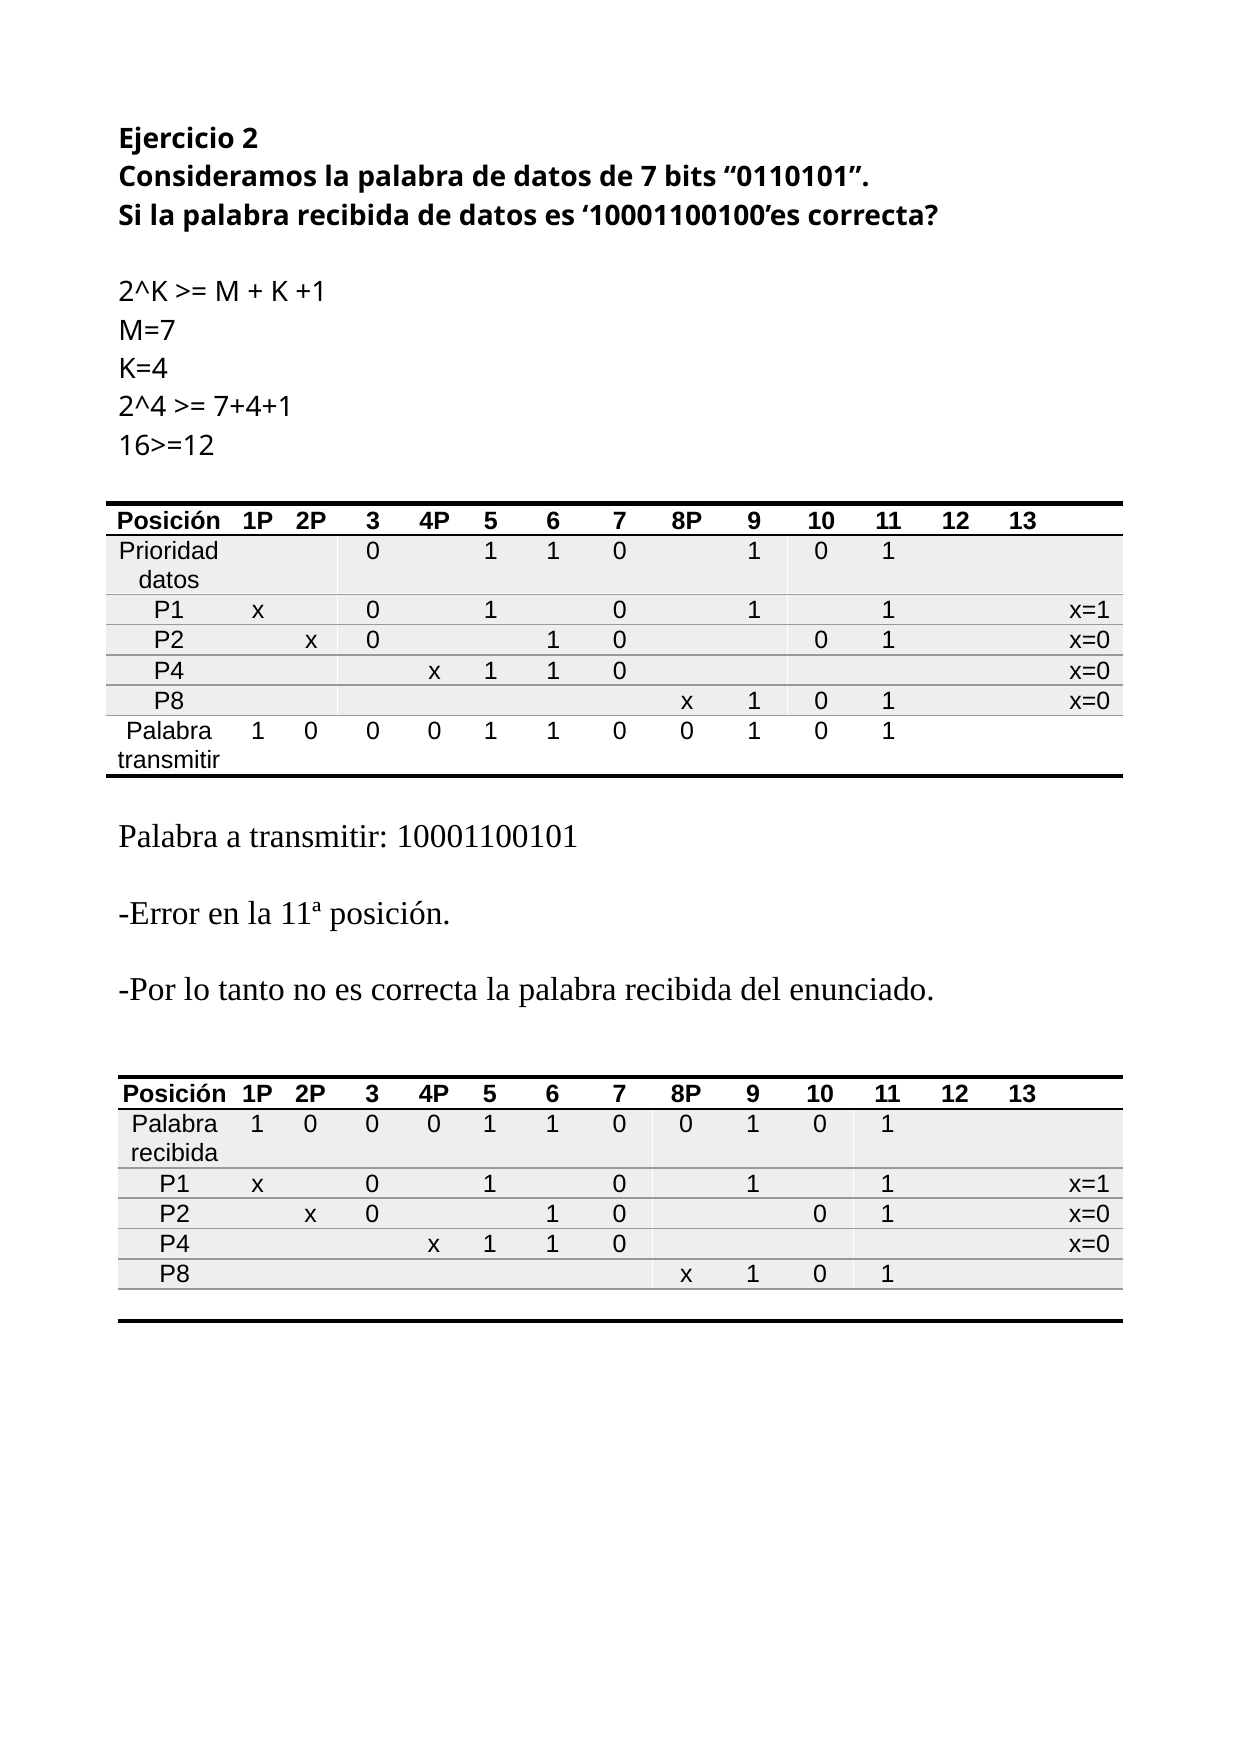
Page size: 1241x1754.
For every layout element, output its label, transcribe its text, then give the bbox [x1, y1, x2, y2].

table_cell [231, 1260, 284, 1288]
table_cell x=0 [1056, 686, 1123, 715]
table_cell [922, 686, 989, 715]
table_cell 0 [788, 686, 855, 715]
table_cell [989, 536, 1056, 593]
table_cell [653, 1229, 719, 1258]
table_cell [118, 1290, 231, 1318]
table_cell [586, 1290, 652, 1318]
table_cell 1 [855, 536, 922, 593]
table_header 2P [284, 506, 337, 534]
table_cell 1 [720, 716, 787, 774]
table_cell [460, 1290, 519, 1318]
table_cell 0 [786, 1260, 853, 1288]
table_cell [337, 1229, 407, 1258]
table_cell [653, 1199, 719, 1228]
table_cell [653, 625, 720, 654]
table_cell 0 [586, 656, 653, 684]
table_cell [1056, 716, 1123, 774]
table_cell [922, 625, 989, 654]
table_cell [519, 1290, 586, 1318]
table_cell [720, 656, 787, 684]
table_cell [988, 1290, 1056, 1318]
table_cell 1 [719, 1260, 786, 1288]
table_cell P8 [118, 1260, 231, 1288]
table_cell 1 [854, 1260, 921, 1288]
table_cell x=0 [1056, 1229, 1123, 1258]
table_cell [1056, 536, 1123, 593]
table_cell 1 [854, 1199, 921, 1228]
table_header 4P [407, 1079, 460, 1108]
table_cell [231, 1290, 284, 1318]
table_cell [519, 1260, 586, 1288]
table_cell 0 [788, 625, 855, 654]
table_cell 0 [788, 536, 855, 593]
text 2^K >= M + K +1 [118, 271, 1122, 310]
table_cell [461, 686, 520, 715]
table_cell [1056, 1290, 1123, 1318]
table_cell [338, 656, 408, 684]
table_cell x [231, 1169, 284, 1197]
table_header 12 [922, 506, 989, 534]
table_cell [407, 1169, 460, 1197]
table_cell [653, 1169, 719, 1197]
table_cell [338, 686, 408, 715]
table_header 6 [520, 506, 586, 534]
table_cell [786, 1169, 853, 1197]
table_cell [786, 1229, 853, 1258]
table_cell [407, 1199, 460, 1228]
table_cell [337, 1260, 407, 1288]
table_cell 1 [460, 1229, 519, 1258]
table_header 9 [720, 506, 787, 534]
table_cell [921, 1229, 988, 1258]
table_header 5 [461, 506, 520, 534]
table_cell [231, 656, 284, 684]
table_cell [284, 1169, 337, 1197]
table_cell [921, 1290, 988, 1318]
table_cell P2 [106, 625, 231, 654]
table_cell [231, 536, 284, 593]
table_cell 0 [586, 716, 653, 774]
table_cell x [284, 1199, 337, 1228]
table_cell [408, 625, 461, 654]
table_header 3 [338, 506, 408, 534]
table_cell P8 [106, 686, 231, 715]
table_cell 1 [854, 1169, 921, 1197]
table_header Posición [118, 1079, 231, 1108]
table_header 11 [854, 1079, 921, 1108]
table_cell 0 [284, 1110, 337, 1167]
table_cell [719, 1229, 786, 1258]
table_cell [922, 656, 989, 684]
table_cell 1 [461, 595, 520, 624]
table_cell x=0 [1056, 1199, 1123, 1228]
table_cell [520, 686, 586, 715]
table_cell 1 [519, 1229, 586, 1258]
table_cell [989, 656, 1056, 684]
table_cell [231, 1199, 284, 1228]
table_cell x [231, 595, 284, 624]
table_cell 0 [586, 536, 653, 593]
table_cell [520, 595, 586, 624]
table_cell 1 [855, 595, 922, 624]
table_cell [988, 1199, 1056, 1228]
table_cell [988, 1229, 1056, 1258]
table_cell [786, 1290, 853, 1318]
table_cell [989, 595, 1056, 624]
table_cell 1 [520, 536, 586, 593]
table_cell x=0 [1056, 625, 1123, 654]
table_cell [284, 686, 337, 715]
text Ejercicio 2 [118, 118, 1122, 156]
table_cell 0 [337, 1169, 407, 1197]
table_cell 0 [586, 595, 653, 624]
table_cell [921, 1110, 988, 1167]
table_cell [855, 656, 922, 684]
table_cell 1 [855, 686, 922, 715]
table_cell [284, 1260, 337, 1288]
table_cell [460, 1260, 519, 1288]
table_header 9 [719, 1079, 786, 1108]
table_header 13 [988, 1079, 1056, 1108]
table_cell [653, 536, 720, 593]
table_cell 1 [855, 625, 922, 654]
table_cell Palabra transmitir [106, 716, 231, 774]
table_header 2P [284, 1079, 337, 1108]
table_cell P4 [106, 656, 231, 684]
table_cell [407, 1260, 460, 1288]
table_cell [231, 686, 284, 715]
table_cell [719, 1290, 786, 1318]
table_cell [922, 595, 989, 624]
table_cell [284, 1229, 337, 1258]
text Consideramos la palabra de datos de 7 bits “0110101”. [118, 156, 1122, 195]
table_cell [337, 1290, 407, 1318]
text 2^4 >= 7+4+1 [118, 386, 1122, 425]
table_cell 1 [460, 1169, 519, 1197]
table_cell [989, 686, 1056, 715]
table_cell P1 [118, 1169, 231, 1197]
table_header 5 [460, 1079, 519, 1108]
table_cell 0 [408, 716, 461, 774]
table_cell [719, 1199, 786, 1228]
table_cell 1 [520, 716, 586, 774]
table_cell Prioridad datos [106, 536, 231, 593]
table_cell 1 [461, 656, 520, 684]
table_header 8P [653, 506, 720, 534]
table_cell [407, 1290, 460, 1318]
table_cell 0 [338, 536, 408, 593]
table_cell [720, 625, 787, 654]
table_cell 0 [586, 1169, 652, 1197]
table_cell [519, 1169, 586, 1197]
table_cell [989, 716, 1056, 774]
table_cell Palabra recibida [118, 1110, 231, 1167]
table_cell [461, 625, 520, 654]
text K=4 [118, 348, 1122, 386]
table_cell 1 [854, 1110, 921, 1167]
text 16>=12 [118, 425, 1122, 463]
table_cell [988, 1260, 1056, 1288]
table_cell 1 [461, 536, 520, 593]
table_cell [408, 536, 461, 593]
table_cell [284, 595, 337, 624]
table_cell [284, 536, 337, 593]
table_cell [284, 656, 337, 684]
table_cell 1 [855, 716, 922, 774]
table_cell [231, 625, 284, 654]
table_cell 0 [586, 1229, 652, 1258]
table_cell 1 [720, 536, 787, 593]
table_cell 1 [460, 1110, 519, 1167]
table_cell 0 [338, 595, 408, 624]
table_header 13 [989, 506, 1056, 534]
table_cell 1 [461, 716, 520, 774]
table_header 1P [231, 506, 284, 534]
table_cell x=1 [1056, 595, 1123, 624]
table_cell [988, 1110, 1056, 1167]
table_header 4P [408, 506, 461, 534]
table_cell x [653, 1260, 719, 1288]
table_cell P4 [118, 1229, 231, 1258]
table_header 12 [921, 1079, 988, 1108]
table_cell [653, 656, 720, 684]
table_cell 0 [407, 1110, 460, 1167]
table_cell 0 [786, 1199, 853, 1228]
table_cell [653, 595, 720, 624]
table_cell [586, 1260, 652, 1288]
table_header Posición [106, 506, 231, 534]
table_cell 1 [520, 625, 586, 654]
table_cell [788, 595, 855, 624]
table_cell 0 [586, 1199, 652, 1228]
table_cell [408, 686, 461, 715]
table_cell [922, 716, 989, 774]
text Palabra a transmitir: 10001100101 [118, 816, 1122, 854]
table_cell 0 [788, 716, 855, 774]
table_cell [921, 1260, 988, 1288]
table_header 7 [586, 506, 653, 534]
table_cell 1 [520, 656, 586, 684]
table_header [1056, 1079, 1123, 1108]
table_cell x [284, 625, 337, 654]
table_cell [921, 1169, 988, 1197]
table_cell P1 [106, 595, 231, 624]
table_cell 1 [719, 1169, 786, 1197]
table_cell 1 [231, 1110, 284, 1167]
table_cell x=0 [1056, 656, 1123, 684]
table_cell 1 [719, 1110, 786, 1167]
table_cell 0 [337, 1110, 407, 1167]
table_cell 1 [519, 1110, 586, 1167]
table_cell [284, 1290, 337, 1318]
text Si la palabra recibida de datos es ‘10001100100’es correcta? [118, 195, 1122, 233]
text M=7 [118, 310, 1122, 348]
table_header 8P [653, 1079, 719, 1108]
table_cell [921, 1199, 988, 1228]
table_cell 0 [586, 625, 653, 654]
table_cell 0 [786, 1110, 853, 1167]
table_header 11 [855, 506, 922, 534]
table_cell [653, 1290, 719, 1318]
table_cell x=1 [1056, 1169, 1123, 1197]
table_cell [922, 536, 989, 593]
table_cell [988, 1169, 1056, 1197]
table_cell 1 [231, 716, 284, 774]
table_cell [788, 656, 855, 684]
table_cell [460, 1199, 519, 1228]
table_header 1P [231, 1079, 284, 1108]
table_cell 0 [586, 1110, 652, 1167]
table_cell 0 [653, 716, 720, 774]
table_cell 0 [653, 1110, 719, 1167]
table_cell [408, 595, 461, 624]
table_cell [586, 686, 653, 715]
table_cell [231, 1229, 284, 1258]
table_cell 1 [720, 686, 787, 715]
table_cell [1056, 1110, 1123, 1167]
table_cell x [653, 686, 720, 715]
table_cell 0 [284, 716, 337, 774]
table_header 7 [586, 1079, 652, 1108]
table_cell x [407, 1229, 460, 1258]
text -Por lo tanto no es correcta la palabra recibida del enunciado. [118, 969, 1122, 1008]
text -Error en la 11ª posición. [118, 893, 1122, 931]
table_cell 0 [338, 716, 408, 774]
table_cell 0 [338, 625, 408, 654]
table_header 10 [786, 1079, 853, 1108]
table_cell [854, 1290, 921, 1318]
table_header 6 [519, 1079, 586, 1108]
table_cell 0 [337, 1199, 407, 1228]
table_header [1056, 506, 1123, 534]
table_cell P2 [118, 1199, 231, 1228]
table_cell x [408, 656, 461, 684]
table_cell [989, 625, 1056, 654]
table_header 3 [337, 1079, 407, 1108]
table_cell 1 [519, 1199, 586, 1228]
table_header 10 [788, 506, 855, 534]
table_cell 1 [720, 595, 787, 624]
table_cell [1056, 1260, 1123, 1288]
table_cell [854, 1229, 921, 1258]
